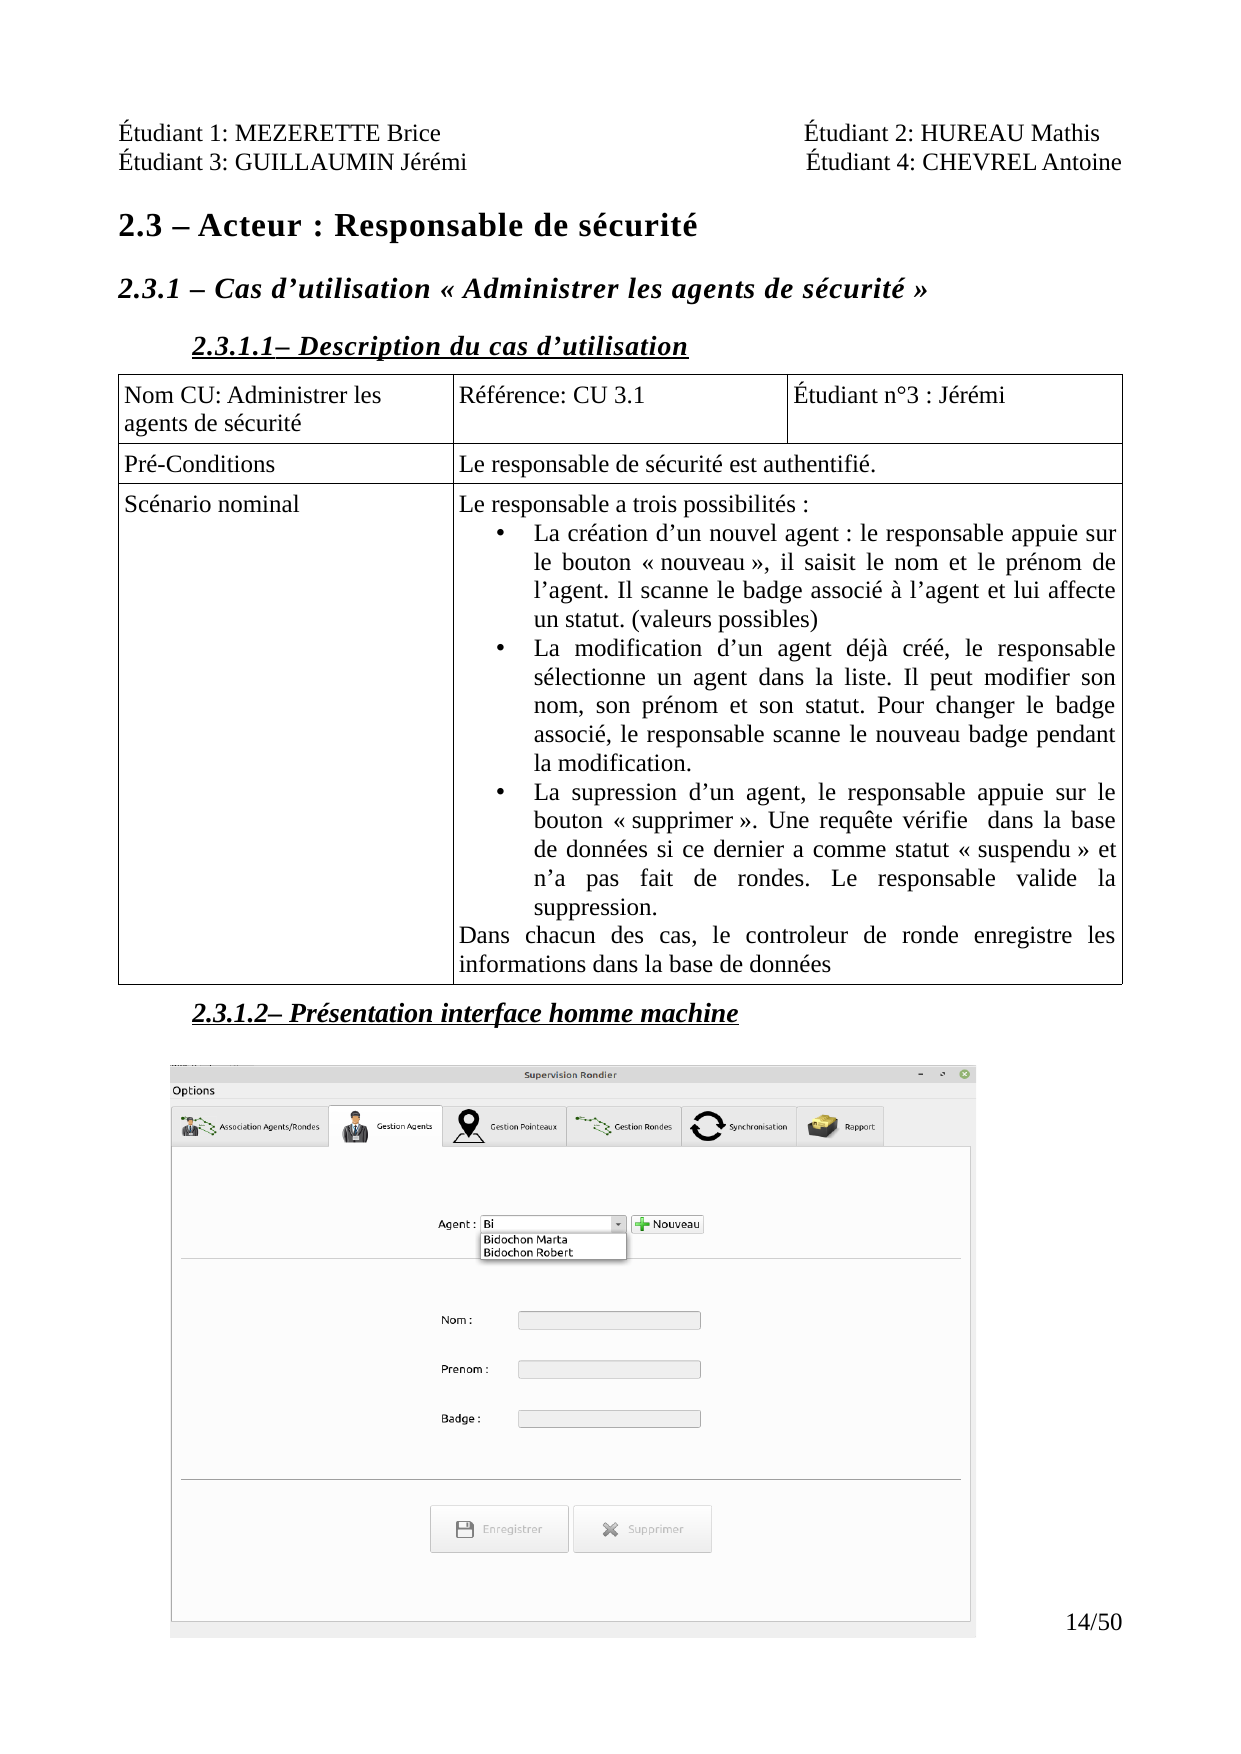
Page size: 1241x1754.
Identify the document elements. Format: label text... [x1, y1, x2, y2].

table_header Nom CU: Administrer les agents de sécurité [119, 375, 453, 443]
table_cell Pré-Conditions [119, 444, 453, 483]
table_cell Le responsable a trois possibilités : La création d’un nouvel agent : le responsable appuie sur le bouton « nouveau », il saisit le nom et le prénom de l’agent. Il scanne le badge associé à l’agent et lui affecte un statut. (valeurs possibles) La modification d’un agent déjà créé, le responsable sélectionne un agent dans la liste. Il peut modifier son nom, son prénom et son statut. Pour changer le badge associé, le responsable scanne le nouveau badge pendant la modification. La supression d’un agent, le responsable appuie sur le bouton « supprimer ». Une requête vérifie dans la base de données si ce dernier a comme statut « suspendu » et n’a pas fait de rondes. Le responsable valide la suppression. Dans chacun des cas, le controleur de ronde enregistre les informations dans la base de données [454, 484, 1122, 984]
picture [170, 1065, 977, 1638]
subtitle 2.3.1.1– Description du cas d’utilisation [118, 329, 1122, 361]
table_header Étudiant n°3 : Jérémi [788, 375, 1122, 443]
table_cell Le responsable de sécurité est authentifié. [454, 444, 1122, 483]
table_cell Scénario nominal [119, 484, 453, 984]
subtitle 2.3.1 – Cas d’utilisation « Administrer les agents de sécurité » [118, 271, 1122, 304]
subtitle 2.3.1.2– Présentation interface homme machine [118, 996, 1122, 1028]
table_header Référence: CU 3.1 [454, 375, 787, 443]
subtitle 2.3 – Acteur : Responsable de sécurité [118, 205, 1122, 244]
